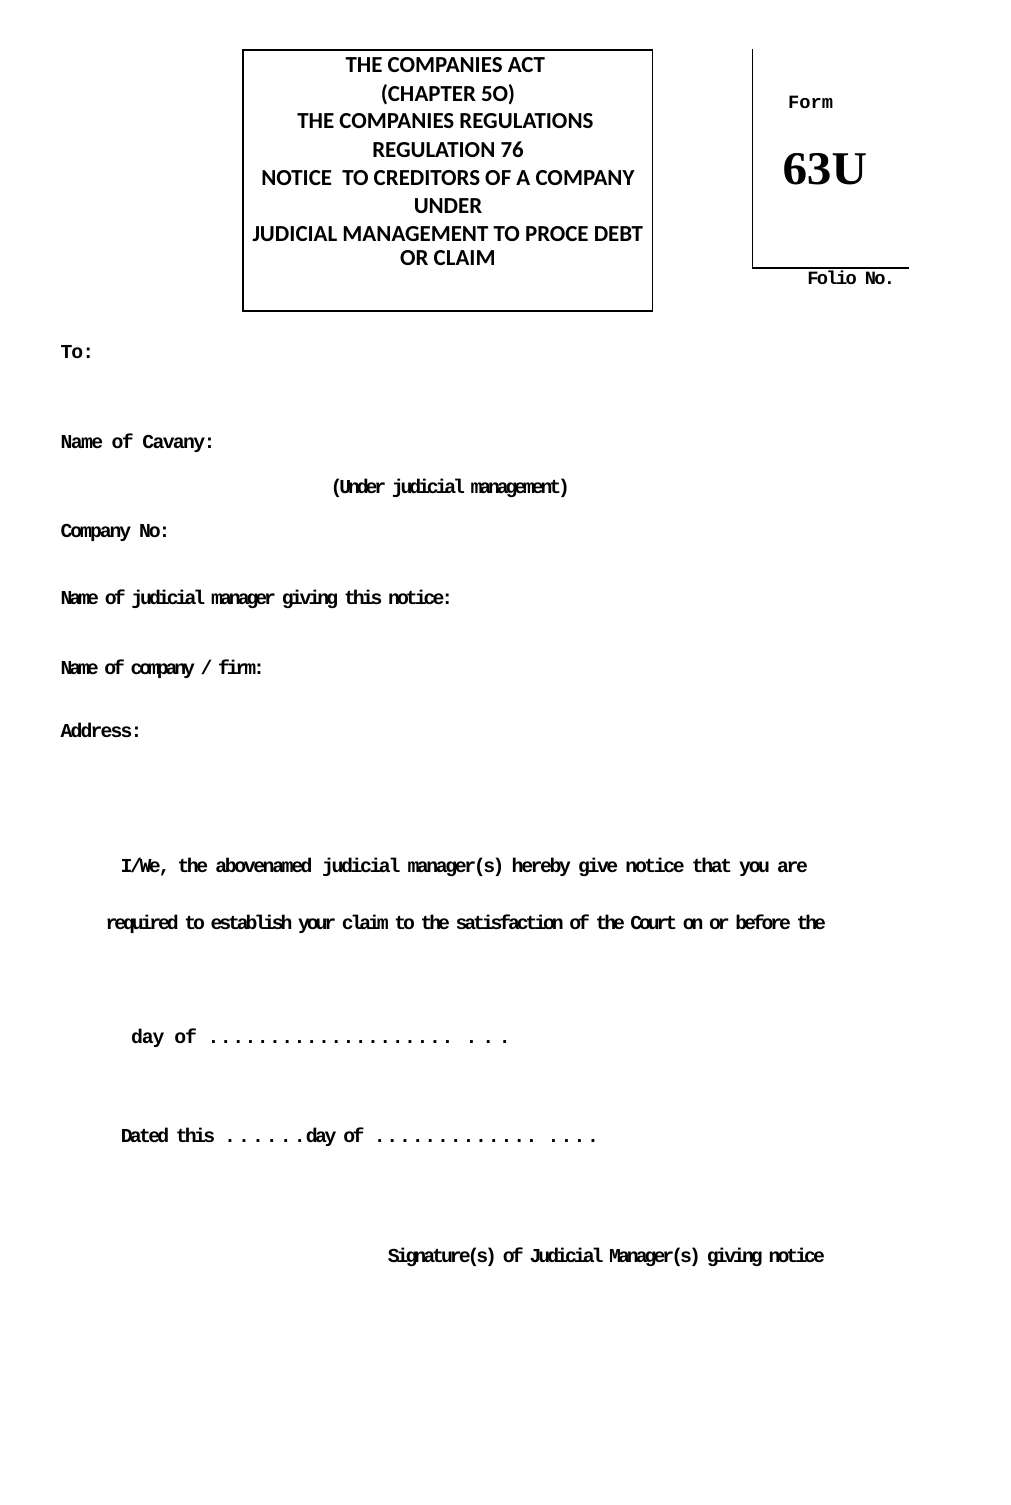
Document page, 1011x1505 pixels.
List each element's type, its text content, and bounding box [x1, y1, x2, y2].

table_header THE COMPANIES ACT (CHAPTER 5O) THE COMPANIES REGULATIONS REGULATION 76 NOTICE TO CREDITORS OF A COMPANY UNDER JUDICIAL MANAGEMENT TO PROCE DEBT OR CLAIM [244, 51, 652, 267]
table_cell [244, 267, 652, 310]
table_cell [653, 267, 752, 310]
table_header [653, 49, 752, 267]
text Name of Cavany:<o.name> [60, 432, 831, 454]
text Company No:<o.uen> [60, 521, 831, 543]
table_cell Folio No. [753, 269, 909, 310]
text Name of judicial manager giving this notice: [60, 588, 831, 611]
text Dated this day of . [120, 1126, 831, 1148]
text I/We, the abovenamed judicial manager(s) hereby give notice that you are required to establish your claim to the satisfaction of the Court on or before the day of [105, 856, 831, 1050]
text (Under judicial management) [330, 477, 831, 499]
table_header Form 63U [753, 49, 909, 267]
text Name of company / firm: [60, 658, 831, 680]
text Address: [60, 721, 831, 744]
text Signature(s) of Judicial Manager(s) giving notice [60, 1246, 827, 1268]
text To: [60, 342, 831, 402]
